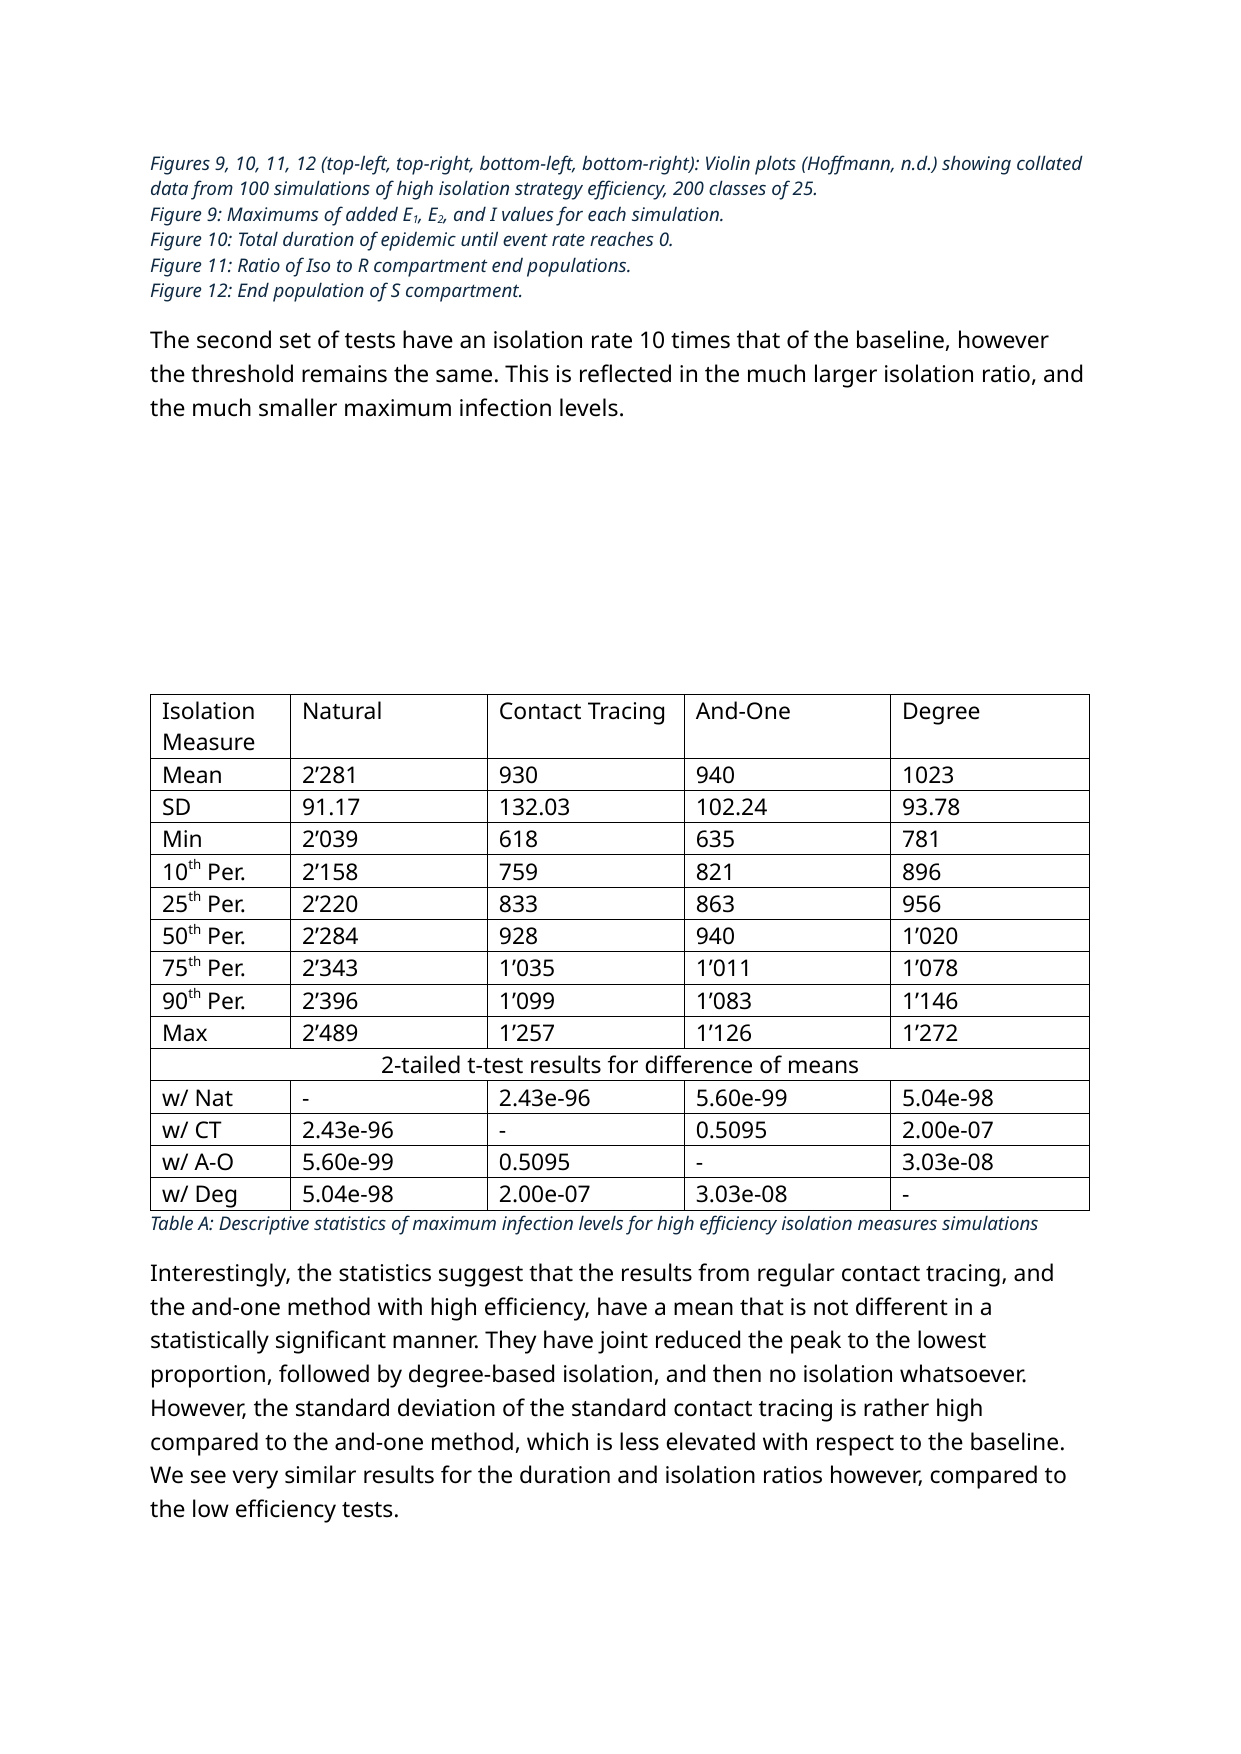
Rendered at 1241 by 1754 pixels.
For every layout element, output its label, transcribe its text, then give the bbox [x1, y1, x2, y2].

table_cell w/ A-O [151, 1146, 290, 1177]
text Interestingly, the statistics suggest that the results from regular contact tracing, and the and-one method with high efficiency, have a mean that is not different in a statistically significant manner. They have joint reduced the peak to the lowest proportion, followed by degree-based isolation, and then no isolation whatsoever. However, the standard deviation of the standard contact tracing is rather high compared to the and-one method, which is less elevated with respect to the baseline. We see very similar results for the duration and isolation ratios however, compared to the low efficiency tests. [150, 1257, 1090, 1524]
table_cell 1’011 [685, 952, 890, 983]
table_cell 2.43e-96 [291, 1114, 487, 1145]
text The second set of tests have an isolation rate 10 times that of the baseline, however the threshold remains the same. This is reflected in the much larger isolation ratio, and the much smaller maximum infection levels. [150, 324, 1090, 423]
table_cell 2’284 [291, 920, 487, 951]
table_cell 1’272 [891, 1017, 1089, 1048]
table_cell 2’158 [291, 855, 487, 887]
table_cell - [685, 1146, 890, 1177]
table_cell 930 [488, 759, 684, 790]
table_cell 1’146 [891, 985, 1089, 1016]
table_cell 5.60e-99 [291, 1146, 487, 1177]
table_cell 1’083 [685, 985, 890, 1016]
table_cell 132.03 [488, 791, 684, 822]
table_header Natural [291, 695, 487, 757]
table_cell 2.00e-07 [488, 1178, 684, 1209]
table_cell 3.03e-08 [685, 1178, 890, 1209]
table_cell 1’257 [488, 1017, 684, 1048]
table_cell 896 [891, 855, 1089, 887]
table_cell 833 [488, 888, 684, 919]
table_cell 635 [685, 823, 890, 854]
table_cell 2’343 [291, 952, 487, 983]
table_cell 956 [891, 888, 1089, 919]
table_cell 940 [685, 920, 890, 951]
table_header Contact Tracing [488, 695, 684, 757]
table_cell 928 [488, 920, 684, 951]
table_cell 10th Per. [151, 855, 290, 887]
table_cell 0.5095 [685, 1114, 890, 1145]
table_cell 2’281 [291, 759, 487, 790]
table_cell 3.03e-08 [891, 1146, 1089, 1177]
table_cell 5.60e-99 [685, 1081, 890, 1113]
table_cell w/ Deg [151, 1178, 290, 1209]
table_cell 2’039 [291, 823, 487, 854]
table_cell 2.00e-07 [891, 1114, 1089, 1145]
table_cell 1’035 [488, 952, 684, 983]
table_cell 50th Per. [151, 920, 290, 951]
table_cell 821 [685, 855, 890, 887]
table_cell Max [151, 1017, 290, 1048]
table_cell 1’099 [488, 985, 684, 1016]
table_cell 618 [488, 823, 684, 854]
table_cell 863 [685, 888, 890, 919]
table_cell 102.24 [685, 791, 890, 822]
table_cell 90th Per. [151, 985, 290, 1016]
table_cell 2’396 [291, 985, 487, 1016]
table_cell 0.5095 [488, 1146, 684, 1177]
table_cell Mean [151, 759, 290, 790]
table_cell 5.04e-98 [291, 1178, 487, 1209]
table_cell 75th Per. [151, 952, 290, 983]
table_cell 759 [488, 855, 684, 887]
table_cell 93.78 [891, 791, 1089, 822]
table_cell 1’020 [891, 920, 1089, 951]
table_cell w/ Nat [151, 1081, 290, 1113]
table_header Degree [891, 695, 1089, 757]
table_cell Min [151, 823, 290, 854]
table_cell 2.43e-96 [488, 1081, 684, 1113]
table_cell 781 [891, 823, 1089, 854]
table_cell 5.04e-98 [891, 1081, 1089, 1113]
table_cell w/ CT [151, 1114, 290, 1145]
table_cell 2-tailed t-test results for difference of means [151, 1049, 1089, 1080]
table_cell 25th Per. [151, 888, 290, 919]
table_cell 2’489 [291, 1017, 487, 1048]
table_header And-One [685, 695, 890, 757]
table_cell 91.17 [291, 791, 487, 822]
table_cell - [891, 1178, 1089, 1209]
table_cell 1’078 [891, 952, 1089, 983]
table_cell 940 [685, 759, 890, 790]
table_cell 1’126 [685, 1017, 890, 1048]
table_cell - [291, 1081, 487, 1113]
table_cell SD [151, 791, 290, 822]
table_header Isolation Measure [151, 695, 290, 757]
text Figures 9, 10, 11, 12 (top-left, top-right, bottom-left, bottom-right): Violin plots (Hoffmann, n.d.) showing collated data from 100 simulations of high isolation strategy efficiency, 200 classes of 25. Figure 9: Maximums of added E1, E2, and I values for each simulation. Figure 10: Total duration of epidemic until event rate reaches 0. Figure 11: Ratio of Iso to R compartment end populations. Figure 12: End population of S compartment. [150, 150, 1090, 303]
text Table A: Descriptive statistics of maximum infection levels for high efficiency isolation measures simulations [150, 1211, 1090, 1236]
table_cell 2’220 [291, 888, 487, 919]
table_cell 1023 [891, 759, 1089, 790]
table_cell - [488, 1114, 684, 1145]
